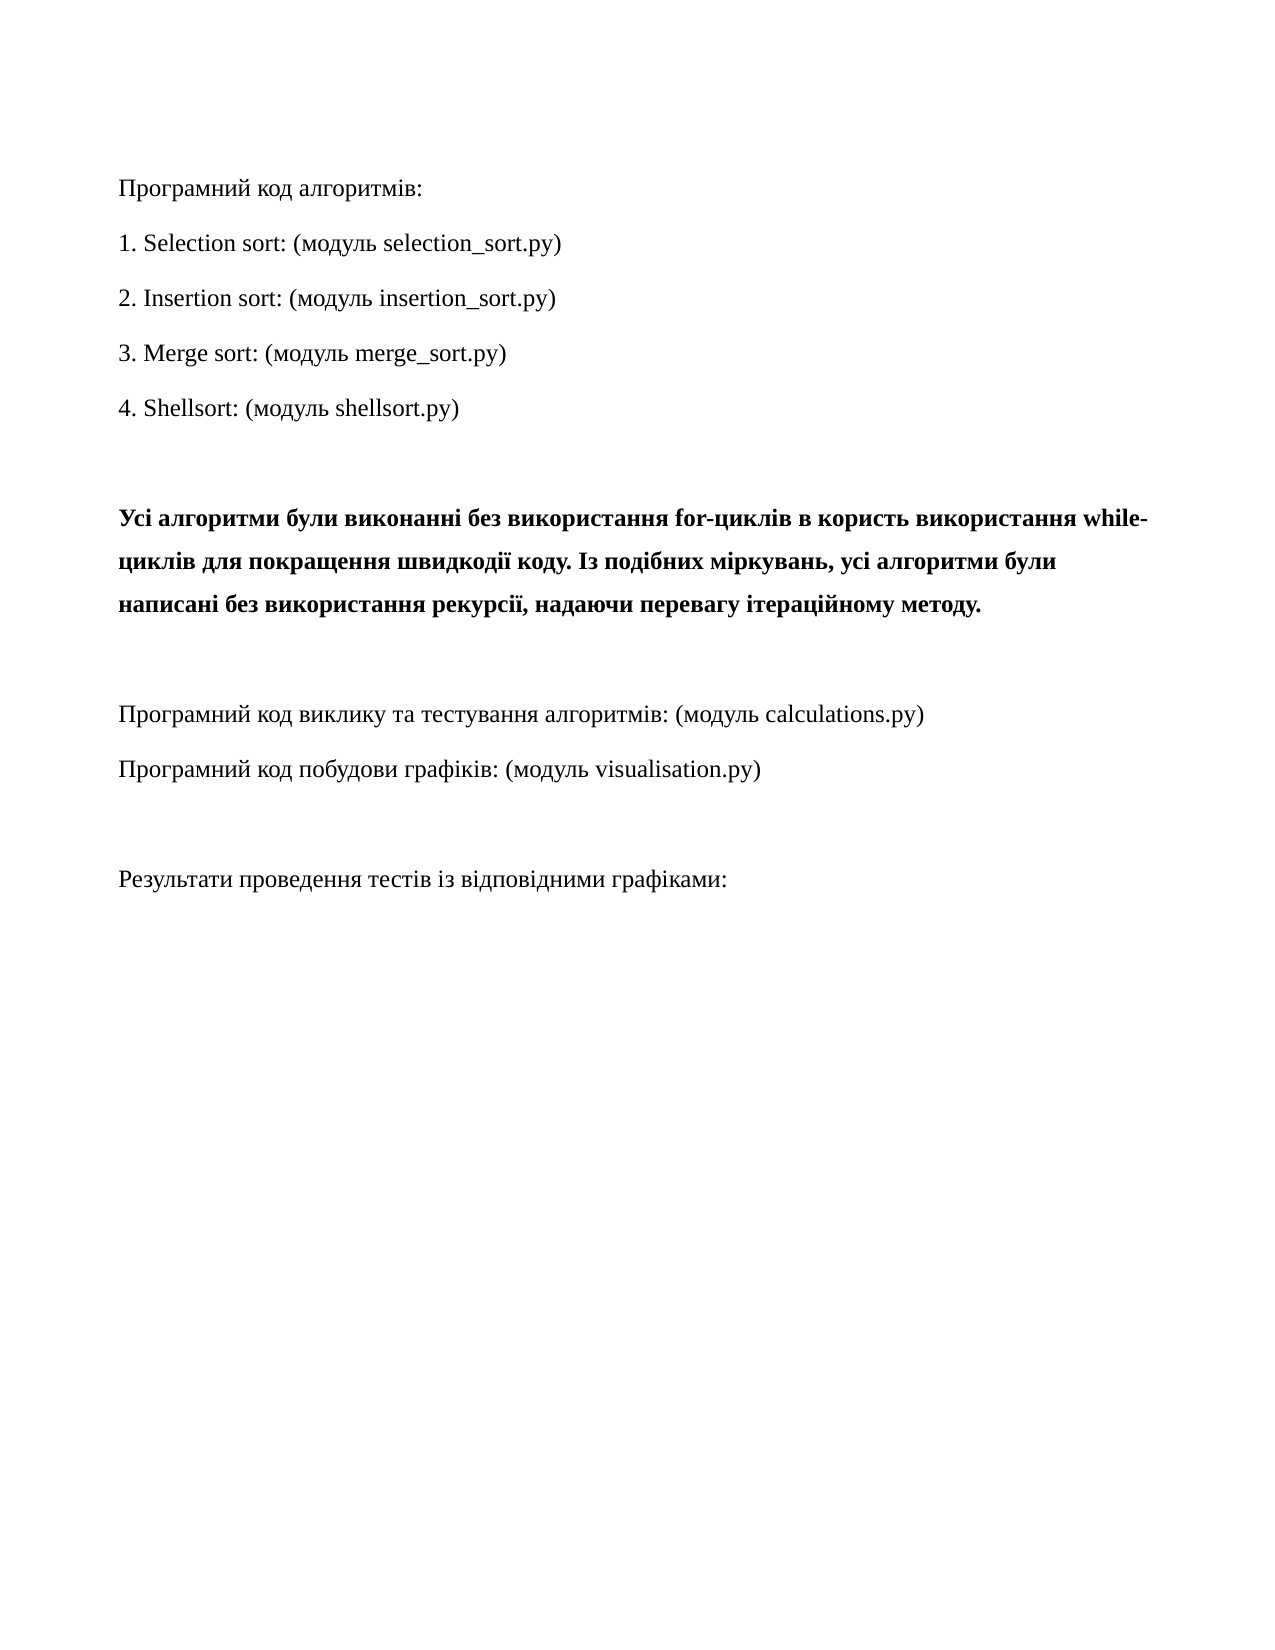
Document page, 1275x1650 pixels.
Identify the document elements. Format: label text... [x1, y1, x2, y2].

text 2. Insertion sort: (модуль insertion_sort.py) [118, 283, 1157, 312]
text 4. Shellsort: (модуль shellsort.py) [118, 393, 1157, 422]
text Програмний код виклику та тестування алгоритмів: (модуль calculations.py) [118, 699, 1157, 728]
text 1. Selection sort: (модуль selection_sort.py) [118, 228, 1157, 257]
text Програмний код побудови графіків: (модуль visualisation.py) [118, 754, 1157, 783]
text Програмний код алгоритмів: [118, 173, 1157, 202]
text 3. Merge sort: (модуль merge_sort.py) [118, 338, 1157, 367]
text Усі алгоритми були виконанні без використання for-циклів в користь використання while-циклів для покращення швидкодії коду. Із подібних міркувань, усі алгоритми були написані без використання рекурсії, надаючи перевагу ітераційному методу. [118, 503, 1157, 618]
text Результати проведення тестів із відповідними графіками: [118, 864, 1157, 893]
